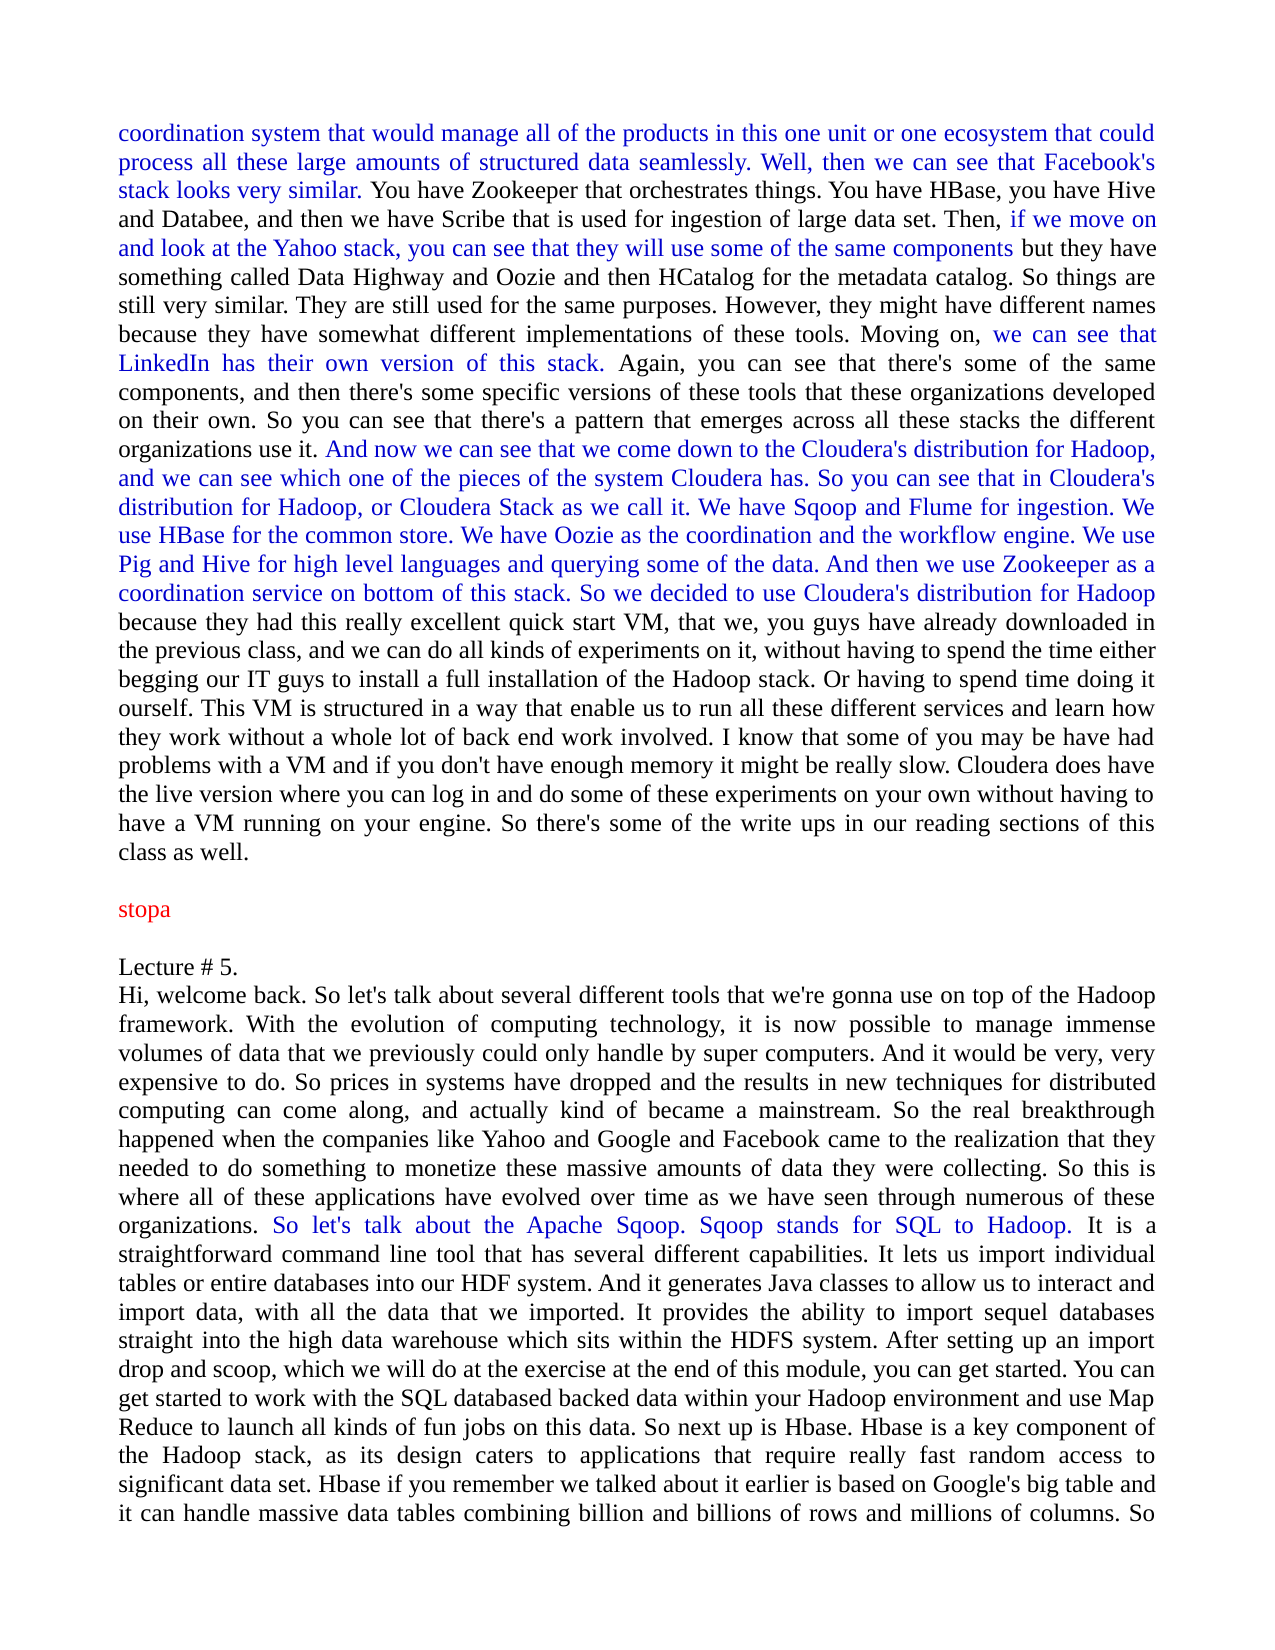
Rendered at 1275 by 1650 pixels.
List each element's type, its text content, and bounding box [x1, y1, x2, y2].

text Hi, welcome back. So let's talk about several different tools that we're gonna use on top of the Hadoop framework. With the evolution of computing technology, it is now possible to manage immense volumes of data that we previously could only handle by super computers. And it would be very, very expensive to do. So prices in systems have dropped and the results in new techniques for distributed computing can come along, and actually kind of became a mainstream. So the real breakthrough happened when the companies like Yahoo and Google and Facebook came to the realization that they needed to do something to monetize these massive amounts of data they were collecting. So this is where all of these applications have evolved over time as we have seen through numerous of these organizations. So let's talk about the Apache Sqoop. Sqoop stands for SQL to Hadoop. It is a straightforward command line tool that has several different capabilities. It lets us import individual tables or entire databases into our HDF system. And it generates Java classes to allow us to interact and import data, with all the data that we imported. It provides the ability to import sequel databases straight into the high data warehouse which sits within the HDFS system. After setting up an import drop and scoop, which we will do at the exercise at the end of this module, you can get started. You can get started to work with the SQL databased backed data within your Hadoop environment and use Map Reduce to launch all kinds of fun jobs on this data. So next up is Hbase. Hbase is a key component of the Hadoop stack, as its design caters to applications that require really fast random access to significant data set. Hbase if you remember we talked about it earlier is based on Google's big table and it can handle massive data tables combining billion and billions of rows and millions of columns. So [118, 981, 1157, 1527]
text Lecture # 5. [118, 952, 1157, 981]
text stopa [118, 894, 1157, 923]
text coordination system that would manage all of the products in this one unit or one ecosystem that could process all these large amounts of structured data seamlessly. Well, then we can see that Facebook's stack looks very similar. You have Zookeeper that orchestrates things. You have HBase, you have Hive and Databee, and then we have Scribe that is used for ingestion of large data set. Then, if we move on and look at the Yahoo stack, you can see that they will use some of the same components but they have something called Data Highway and Oozie and then HCatalog for the metadata catalog. So things are still very similar. They are still used for the same purposes. However, they might have different names because they have somewhat different implementations of these tools. Moving on, we can see that LinkedIn has their own version of this stack. Again, you can see that there's some of the same components, and then there's some specific versions of these tools that these organizations developed on their own. So you can see that there's a pattern that emerges across all these stacks the different organizations use it. And now we can see that we come down to the Cloudera's distribution for Hadoop, and we can see which one of the pieces of the system Cloudera has. So you can see that in Cloudera's distribution for Hadoop, or Cloudera Stack as we call it. We have Sqoop and Flume for ingestion. We use HBase for the common store. We have Oozie as the coordination and the workflow engine. We use Pig and Hive for high level languages and querying some of the data. And then we use Zookeeper as a coordination service on bottom of this stack. So we decided to use Cloudera's distribution for Hadoop because they had this really excellent quick start VM, that we, you guys have already downloaded in the previous class, and we can do all kinds of experiments on it, without having to spend the time either begging our IT guys to install a full installation of the Hadoop stack. Or having to spend time doing it ourself. This VM is structured in a way that enable us to run all these different services and learn how they work without a whole lot of back end work involved. I know that some of you may be have had problems with a VM and if you don't have enough memory it might be really slow. Cloudera does have the live version where you can log in and do some of these experiments on your own without having to have a VM running on your engine. So there's some of the write ups in our reading sections of this class as well. [118, 118, 1157, 866]
